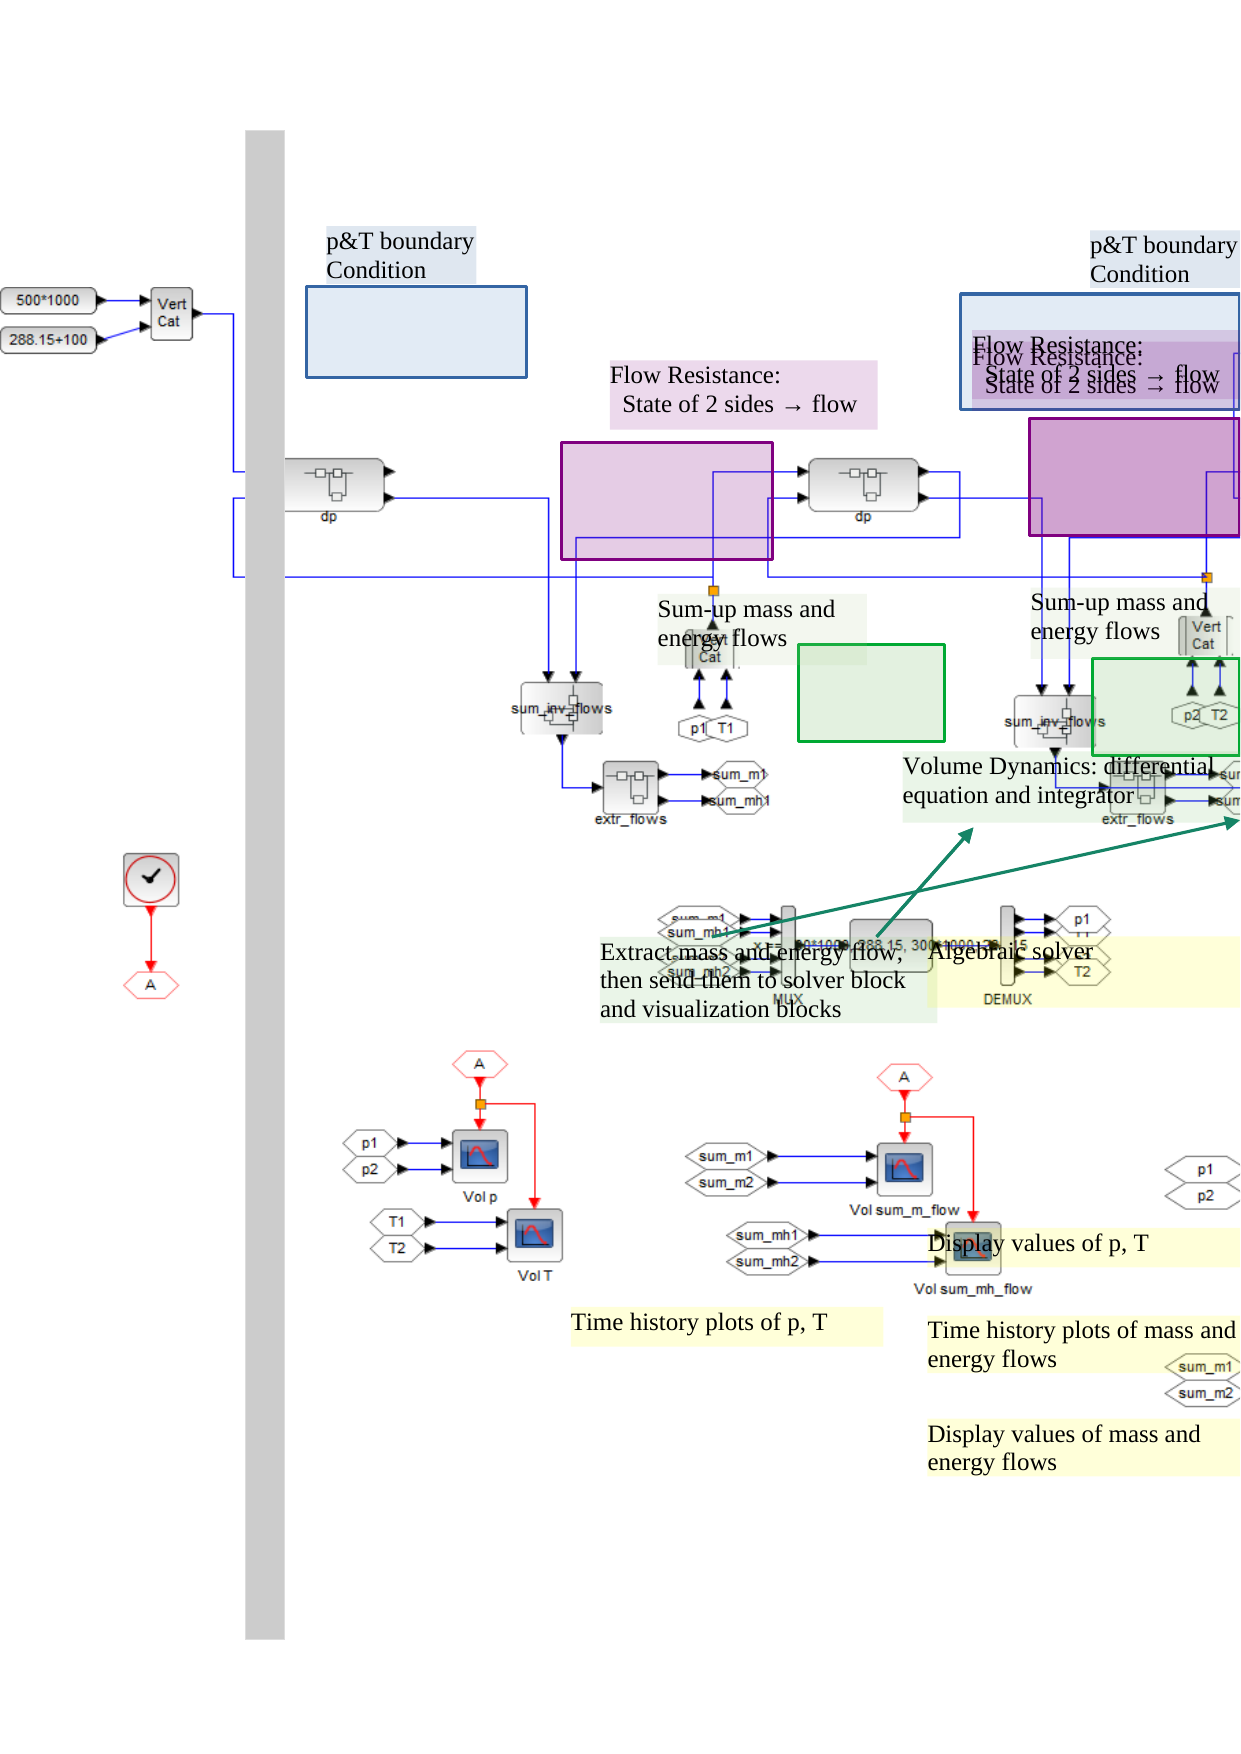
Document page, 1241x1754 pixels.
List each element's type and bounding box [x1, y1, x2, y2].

picture [0, 287, 245, 1410]
picture [285, 287, 1241, 1410]
